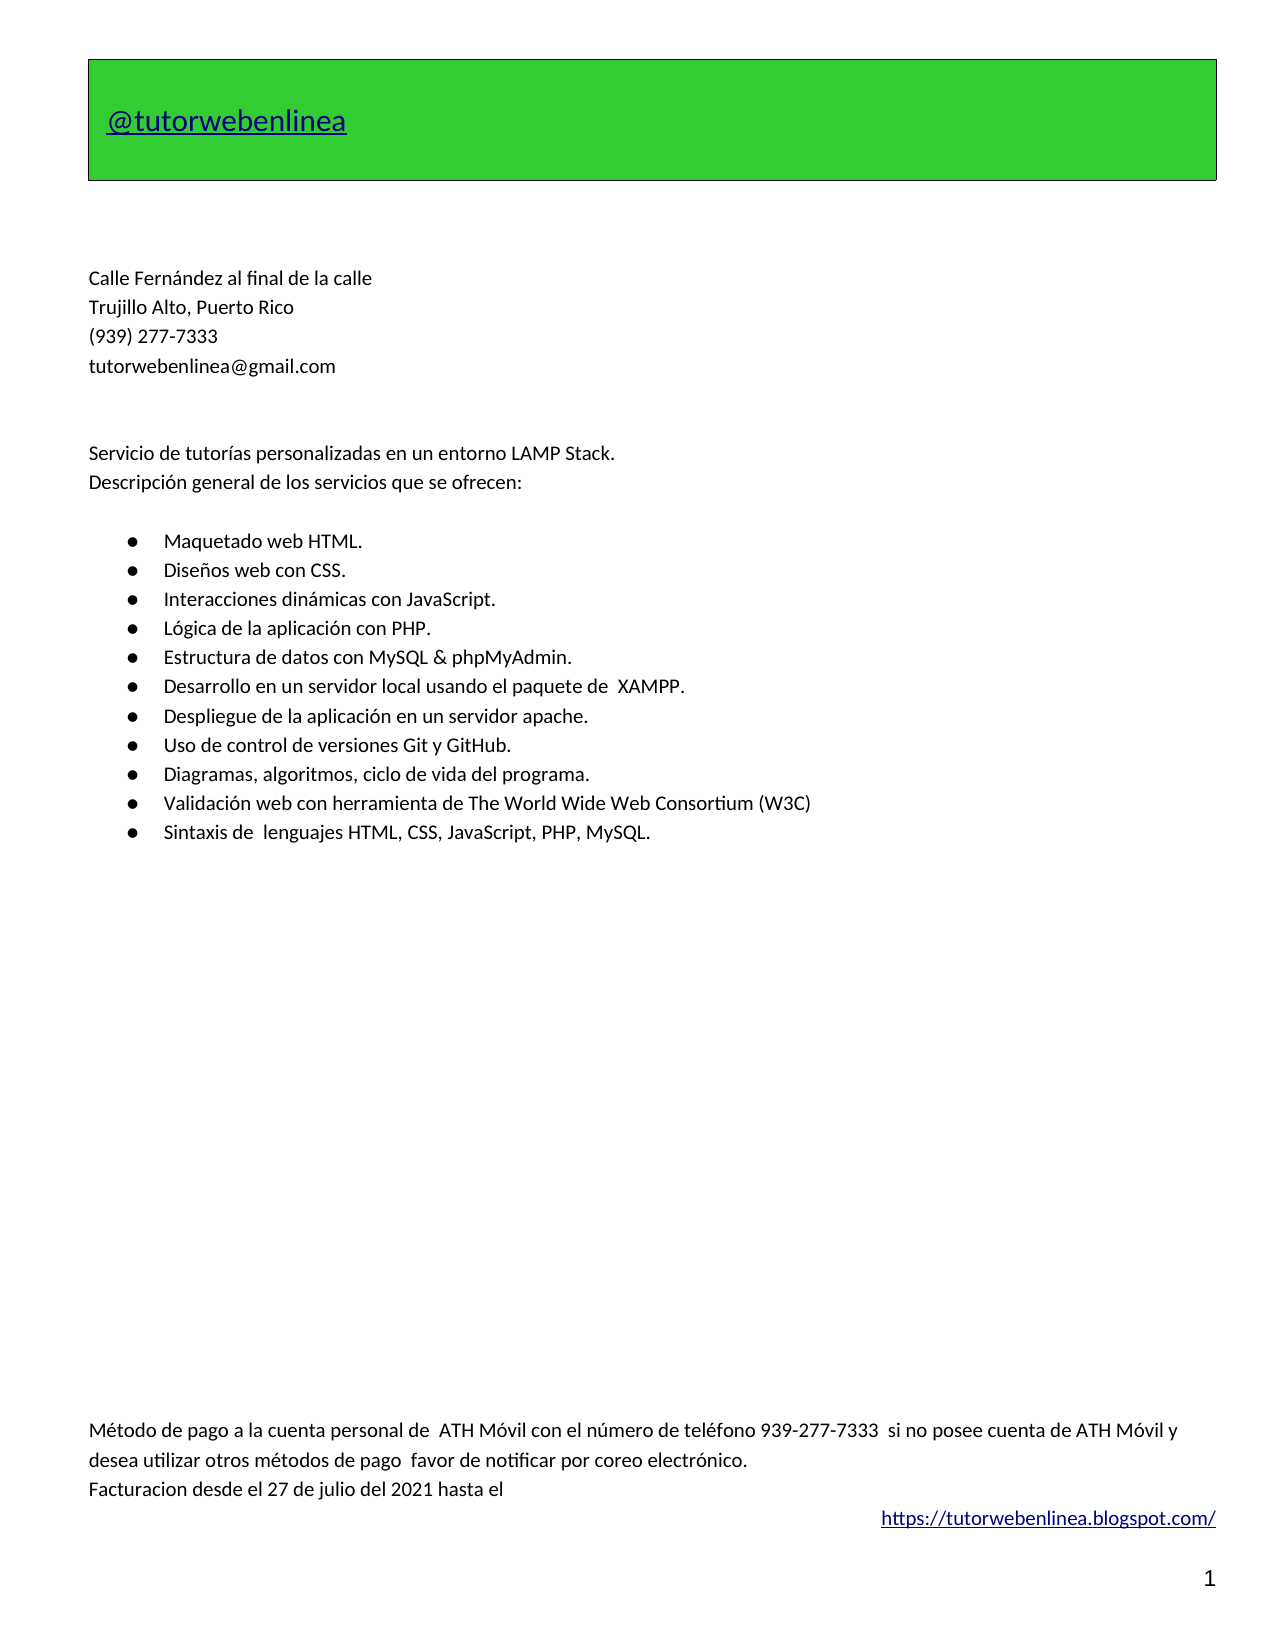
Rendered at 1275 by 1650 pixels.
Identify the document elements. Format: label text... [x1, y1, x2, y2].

text (939) 277-7333 [88, 324, 1216, 349]
list Uso de control de versiones Git y GitHub. [126, 732, 1216, 757]
list Maquetado web HTML. [126, 528, 1216, 553]
text Calle Fernández al final de la calle [88, 265, 1216, 291]
text Servicio de tutorías personalizadas en un entorno LAMP Stack. [88, 440, 1216, 466]
list Sintaxis de lenguajes HTML, CSS, JavaScript, PHP, MySQL. [126, 819, 1216, 845]
list Lógica de la aplicación con PHP. [126, 615, 1216, 641]
text Trujillo Alto, Puerto Rico [88, 294, 1216, 320]
list Diagramas, algoritmos, ciclo de vida del programa. [126, 761, 1216, 787]
list Interacciones dinámicas con JavaScript. [126, 586, 1216, 612]
list Estructura de datos con MySQL & phpMyAdmin. [126, 644, 1216, 670]
text tutorwebenlinea@gmail.com [88, 353, 1216, 378]
list Validación web con herramienta de The World Wide Web Consortium (W3C) [126, 790, 1216, 816]
list Diseños web con CSS. [126, 557, 1216, 582]
text Descripción general de los servicios que se ofrecen: [88, 469, 1216, 495]
list Despliegue de la aplicación en un servidor apache. [126, 703, 1216, 728]
list Desarrollo en un servidor local usando el paquete de XAMPP. [126, 674, 1216, 699]
